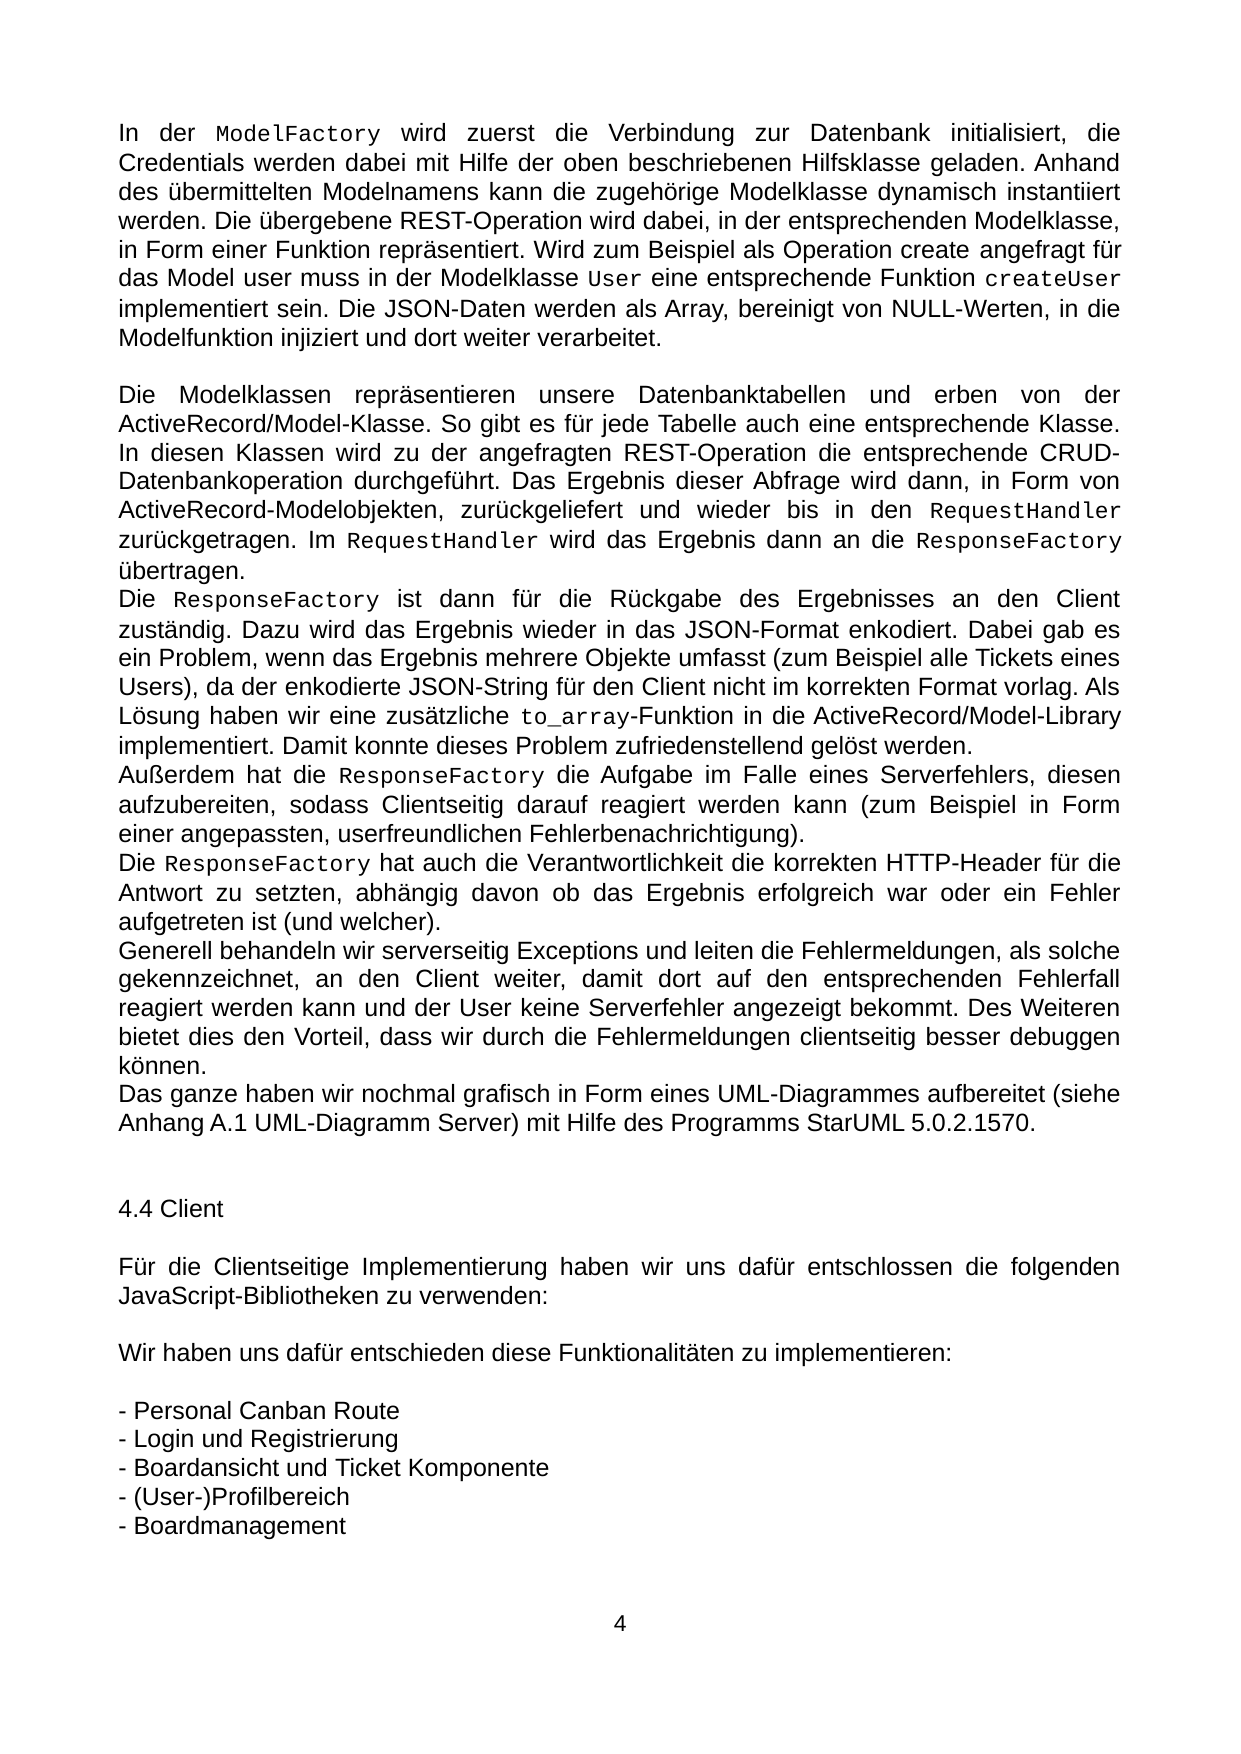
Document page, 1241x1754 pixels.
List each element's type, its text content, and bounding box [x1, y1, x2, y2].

text Wir haben uns dafür entschieden diese Funktionalitäten zu implementieren: [118, 1338, 1122, 1367]
text Generell behandeln wir serverseitig Exceptions und leiten die Fehlermeldungen, als solche gekennzeichnet, an den Client weiter, damit dort auf den entsprechenden Fehlerfall reagiert werden kann und der User keine Serverfehler angezeigt bekommt. Des Weiteren bietet dies den Vorteil, dass wir durch die Fehlermeldungen clientseitig besser debuggen können. [118, 936, 1122, 1079]
text In der ModelFactory wird zuerst die Verbindung zur Datenbank initialisiert, die Credentials werden dabei mit Hilfe der oben beschriebenen Hilfsklasse geladen. Anhand des übermittelten Modelnamens kann die zugehörige Modelklasse dynamisch instantiiert werden. Die übergebene REST-Operation wird dabei, in der entsprechenden Modelklasse, in Form einer Funktion repräsentiert. Wird zum Beispiel als Operation create angefragt für das Model user muss in der Modelklasse User eine entsprechende Funktion createUser implementiert sein. Die JSON-Daten werden als Array, bereinigt von NULL-Werten, in die Modelfunktion injiziert und dort weiter verarbeitet. [118, 118, 1122, 351]
text - Personal Canban Route [118, 1396, 1122, 1424]
text - Boardansicht und Ticket Komponente [118, 1453, 1122, 1482]
text Das ganze haben wir nochmal grafisch in Form eines UML-Diagrammes aufbereitet (siehe Anhang A.1 UML-Diagramm Server) mit Hilfe des Programms StarUML 5.0.2.1570. [118, 1079, 1122, 1137]
text - Boardmanagement [118, 1511, 1122, 1539]
text Die ResponseFactory hat auch die Verantwortlichkeit die korrekten HTTP-Header für die Antwort zu setzten, abhängig davon ob das Ergebnis erfolgreich war oder ein Fehler aufgetreten ist (und welcher). [118, 848, 1122, 936]
text - (User-)Profilbereich [118, 1482, 1122, 1511]
text Die ResponseFactory ist dann für die Rückgabe des Ergebnisses an den Client zuständig. Dazu wird das Ergebnis wieder in das JSON-Format enkodiert. Dabei gab es ein Problem, wenn das Ergebnis mehrere Objekte umfasst (zum Beispiel alle Tickets eines Users), da der enkodierte JSON-String für den Client nicht im korrekten Format vorlag. Als Lösung haben wir eine zusätzliche to_array-Funktion in die ActiveRecord/Model-Library implementiert. Damit konnte dieses Problem zufriedenstellend gelöst werden. [118, 584, 1122, 760]
text Für die Clientseitige Implementierung haben wir uns dafür entschlossen die folgenden JavaScript-Bibliotheken zu verwenden: [118, 1252, 1122, 1309]
text Außerdem hat die ResponseFactory die Aufgabe im Falle eines Serverfehlers, diesen aufzubereiten, sodass Clientseitig darauf reagiert werden kann (zum Beispiel in Form einer angepassten, userfreundlichen Fehlerbenachrichtigung). [118, 760, 1122, 848]
text - Login und Registrierung [118, 1424, 1122, 1453]
text Die Modelklassen repräsentieren unsere Datenbanktabellen und erben von der ActiveRecord/Model-Klasse. So gibt es für jede Tabelle auch eine entsprechende Klasse. In diesen Klassen wird zu der angefragten REST-Operation die entsprechende CRUD-Datenbankoperation durchgeführt. Das Ergebnis dieser Abfrage wird dann, in Form von ActiveRecord-Modelobjekten, zurückgeliefert und wieder bis in den RequestHandler zurückgetragen. Im RequestHandler wird das Ergebnis dann an die ResponseFactory übertragen. [118, 380, 1122, 584]
text 4.4 Client [118, 1194, 1122, 1223]
